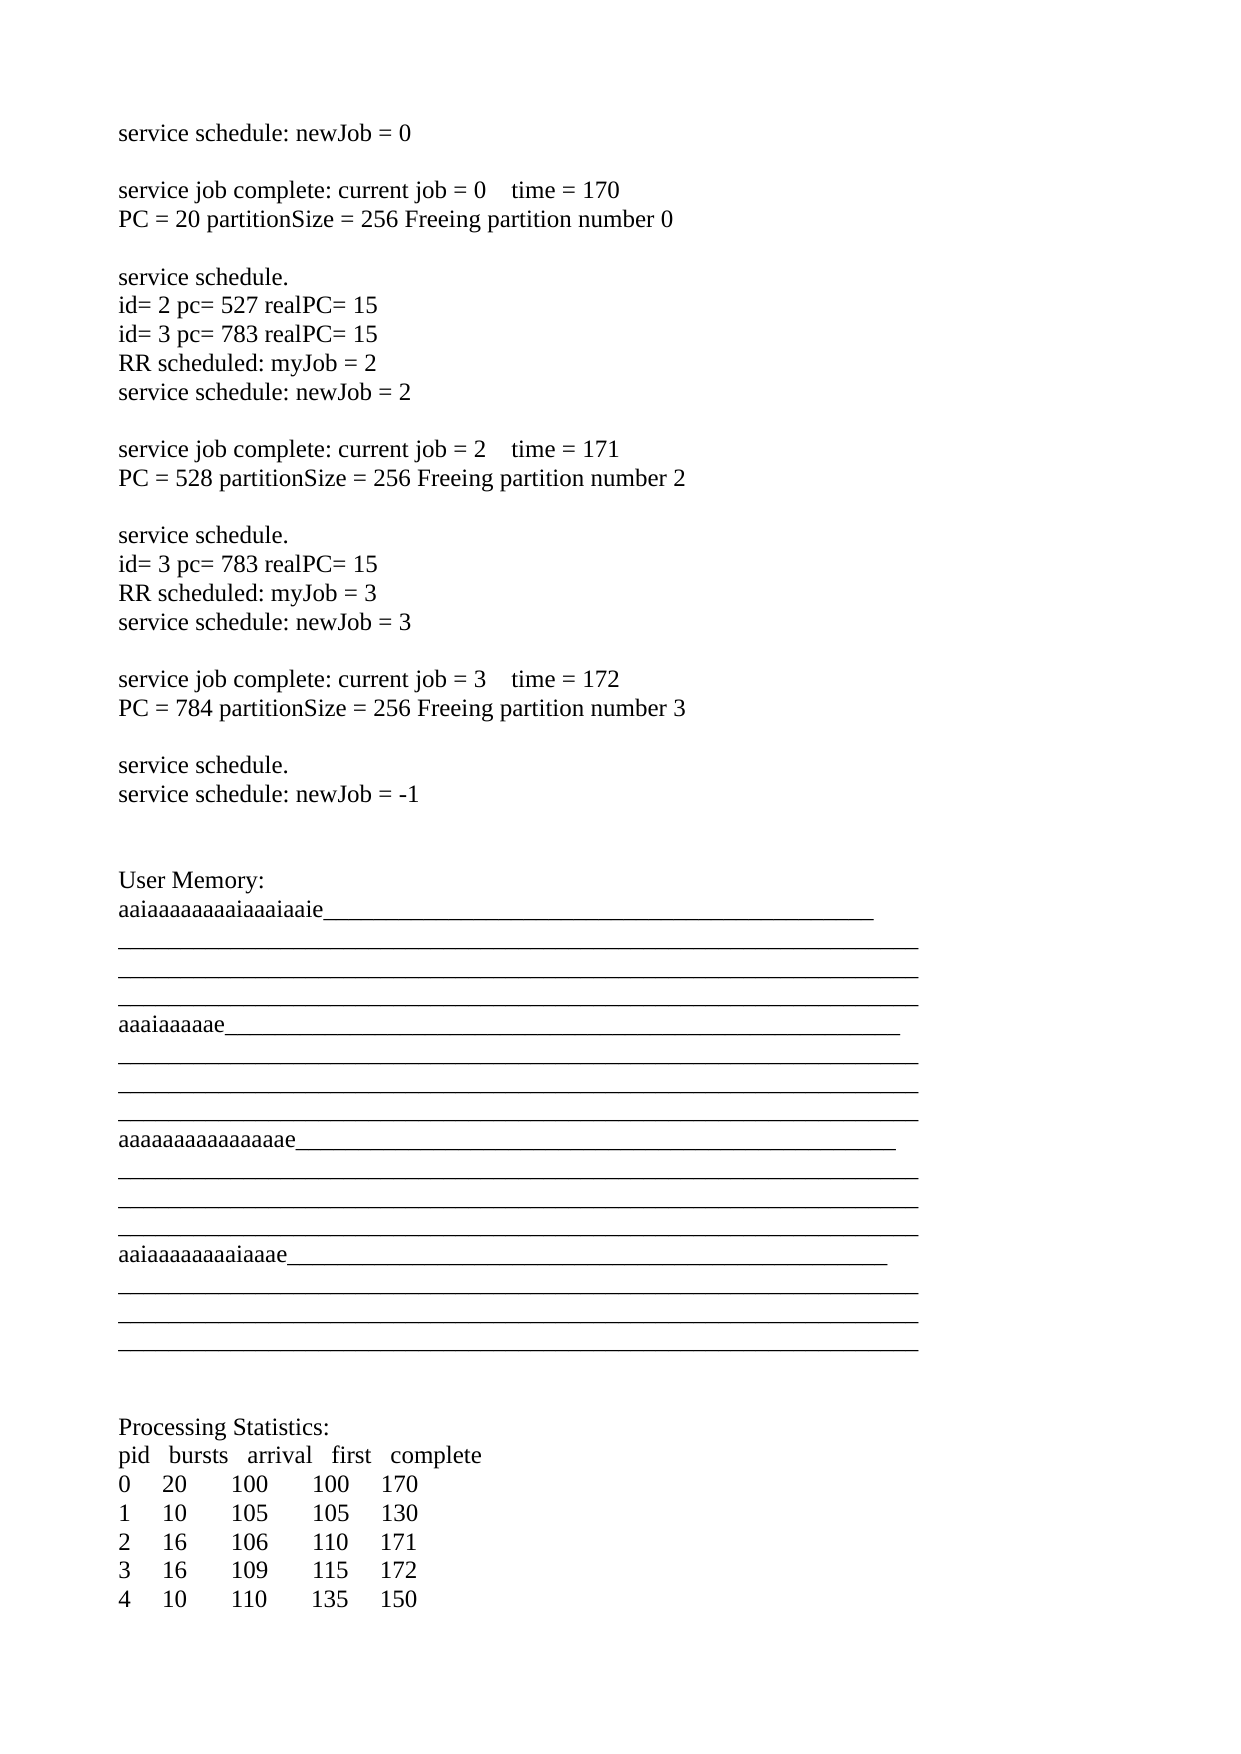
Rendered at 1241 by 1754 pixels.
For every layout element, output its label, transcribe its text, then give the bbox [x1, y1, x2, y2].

text service schedule. [118, 521, 1122, 549]
text 2 16 106 110 171 [118, 1527, 1122, 1556]
text ________________________________________________________________ [118, 1182, 1122, 1211]
text ________________________________________________________________ [118, 1153, 1122, 1182]
text 0 20 100 100 170 [118, 1469, 1122, 1498]
text ________________________________________________________________ [118, 1096, 1122, 1124]
text service job complete: current job = 3 time = 172 [118, 664, 1122, 693]
text id= 3 pc= 783 realPC= 15 [118, 549, 1122, 578]
text aaaiaaaaae______________________________________________________ [118, 1009, 1122, 1038]
text ________________________________________________________________ [118, 1038, 1122, 1067]
text service job complete: current job = 0 time = 170 [118, 176, 1122, 204]
text PC = 20 partitionSize = 256 Freeing partition number 0 [118, 204, 1122, 233]
text service schedule: newJob = 0 [118, 118, 1122, 147]
text 1 10 105 105 130 [118, 1498, 1122, 1527]
text ________________________________________________________________ [118, 1067, 1122, 1096]
text ________________________________________________________________ [118, 981, 1122, 1009]
text PC = 528 partitionSize = 256 Freeing partition number 2 [118, 463, 1122, 492]
text ________________________________________________________________ [118, 1268, 1122, 1297]
text aaiaaaaaaaaiaaaiaaie____________________________________________ [118, 894, 1122, 923]
text Processing Statistics: [118, 1412, 1122, 1441]
text PC = 784 partitionSize = 256 Freeing partition number 3 [118, 693, 1122, 722]
text User Memory: [118, 866, 1122, 894]
text id= 2 pc= 527 realPC= 15 [118, 291, 1122, 319]
text ________________________________________________________________ [118, 1297, 1122, 1326]
text aaaaaaaaaaaaaaae________________________________________________ [118, 1124, 1122, 1153]
text 3 16 109 115 172 [118, 1556, 1122, 1584]
text id= 3 pc= 783 realPC= 15 [118, 319, 1122, 348]
text ________________________________________________________________ [118, 1211, 1122, 1239]
text aaiaaaaaaaaiaaae________________________________________________ [118, 1239, 1122, 1268]
text RR scheduled: myJob = 3 [118, 578, 1122, 607]
text service job complete: current job = 2 time = 171 [118, 434, 1122, 463]
text ________________________________________________________________ [118, 923, 1122, 952]
text service schedule: newJob = 3 [118, 607, 1122, 636]
text service schedule. [118, 751, 1122, 779]
text 4 10 110 135 150 [118, 1584, 1122, 1613]
text service schedule. [118, 262, 1122, 291]
text RR scheduled: myJob = 2 [118, 348, 1122, 377]
text service schedule: newJob = 2 [118, 377, 1122, 406]
text ________________________________________________________________ [118, 1326, 1122, 1354]
text ________________________________________________________________ [118, 952, 1122, 981]
text pid bursts arrival first complete [118, 1441, 1122, 1469]
text service schedule: newJob = -1 [118, 779, 1122, 808]
